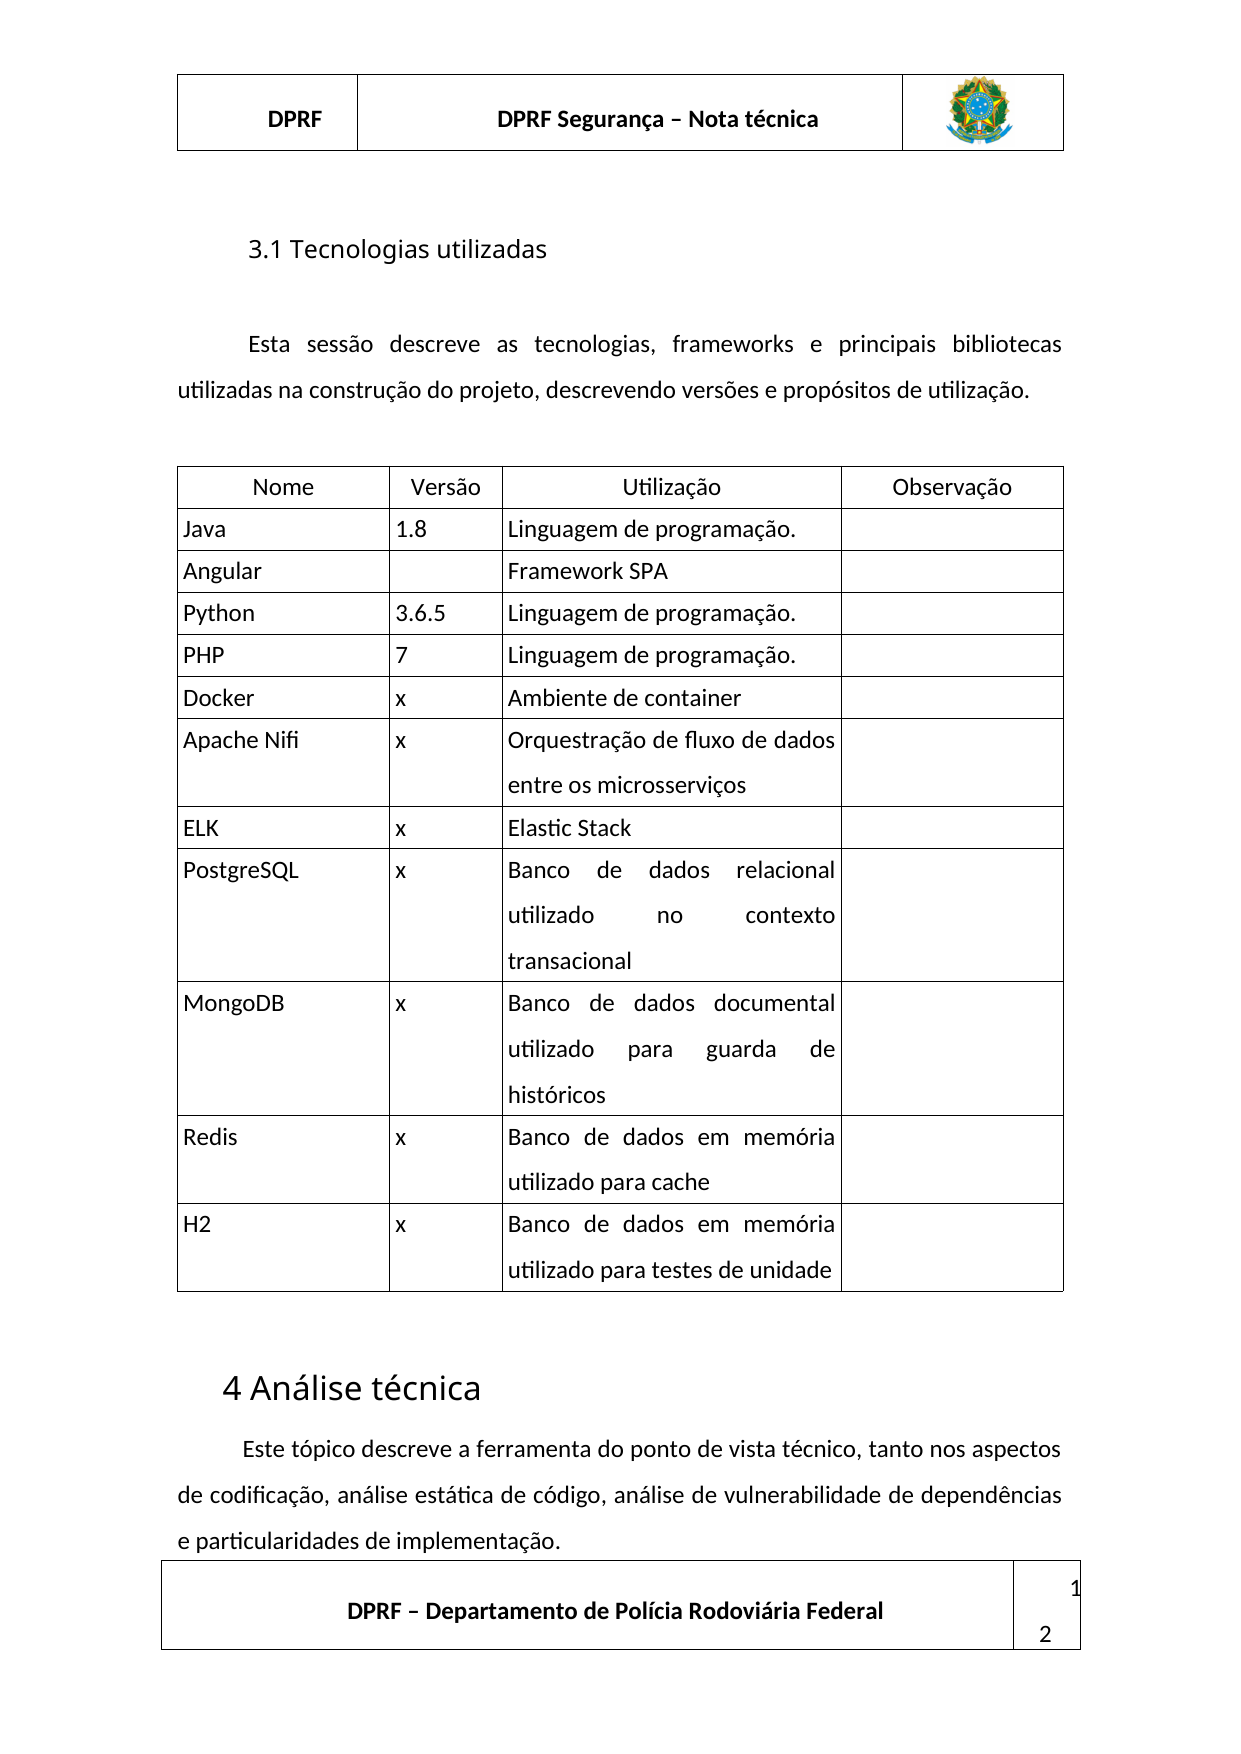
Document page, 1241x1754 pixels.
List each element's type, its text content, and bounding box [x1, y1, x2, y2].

table_cell Docker [178, 677, 389, 718]
table_cell Elastic Stack [503, 807, 841, 848]
table_cell Linguagem de programação. [503, 509, 841, 550]
table_cell x [390, 982, 502, 1115]
table_cell Redis [178, 1116, 389, 1203]
table_cell [842, 807, 1063, 848]
table_cell x [390, 1204, 502, 1291]
table_cell Angular [178, 551, 389, 592]
text Esta sessão descreve as tecnologias, frameworks e principais bibliotecas utilizadas na construção do projeto, descrevendo versões e propósitos de utilização. [177, 328, 1063, 404]
table_cell Banco de dados em memória utilizado para testes de unidade [503, 1204, 841, 1291]
table_cell Linguagem de programação. [503, 635, 841, 676]
table_cell [842, 593, 1063, 634]
table_cell Banco de dados em memória utilizado para cache [503, 1116, 841, 1203]
table_cell Java [178, 509, 389, 550]
table_cell 3.6.5 [390, 593, 502, 634]
table_cell [390, 551, 502, 592]
table_cell [842, 1204, 1063, 1291]
table_cell [842, 719, 1063, 806]
table_cell Banco de dados relacional utilizado no contexto transacional [503, 849, 841, 981]
table_cell [842, 1116, 1063, 1203]
table_cell [842, 635, 1063, 676]
table_cell PostgreSQL [178, 849, 389, 981]
table_cell H2 [178, 1204, 389, 1291]
table_cell PHP [178, 635, 389, 676]
table_header Observação [842, 467, 1063, 508]
table_cell [842, 982, 1063, 1115]
table_cell [842, 509, 1063, 550]
table_cell x [390, 849, 502, 981]
table_cell [842, 677, 1063, 718]
table_cell x [390, 1116, 502, 1203]
table_header Nome [178, 467, 389, 508]
subtitle 4 Análise técnica [482, 1365, 1063, 1411]
table_cell Python [178, 593, 389, 634]
table_header Utilização [503, 467, 841, 508]
table_cell [842, 551, 1063, 592]
table_cell Apache Nifi [178, 719, 389, 806]
table_cell Orquestração de fluxo de dados entre os microsserviços [503, 719, 841, 806]
table_cell Banco de dados documental utilizado para guarda de históricos [503, 982, 841, 1115]
subtitle 3.1 Tecnologias utilizadas [547, 232, 1063, 266]
table_cell x [390, 677, 502, 718]
table_cell x [390, 807, 502, 848]
table_header Versão [390, 467, 502, 508]
table_cell Linguagem de programação. [503, 593, 841, 634]
table_cell 7 [390, 635, 502, 676]
table_cell Framework SPA [503, 551, 841, 592]
table_cell x [390, 719, 502, 806]
text Este tópico descreve a ferramenta do ponto de vista técnico, tanto nos aspectos de codificação, análise estática de código, análise de vulnerabilidade de dependências e particularidades de implementação. [177, 1433, 1063, 1555]
table_cell ELK [178, 807, 389, 848]
subtitle 4 Análise técnica [177, 1365, 222, 1411]
picture [944, 75, 1020, 149]
table_cell MongoDB [178, 982, 389, 1115]
table_cell [842, 849, 1063, 981]
table_cell 1.8 [390, 509, 502, 550]
table_cell Ambiente de container [503, 677, 841, 718]
